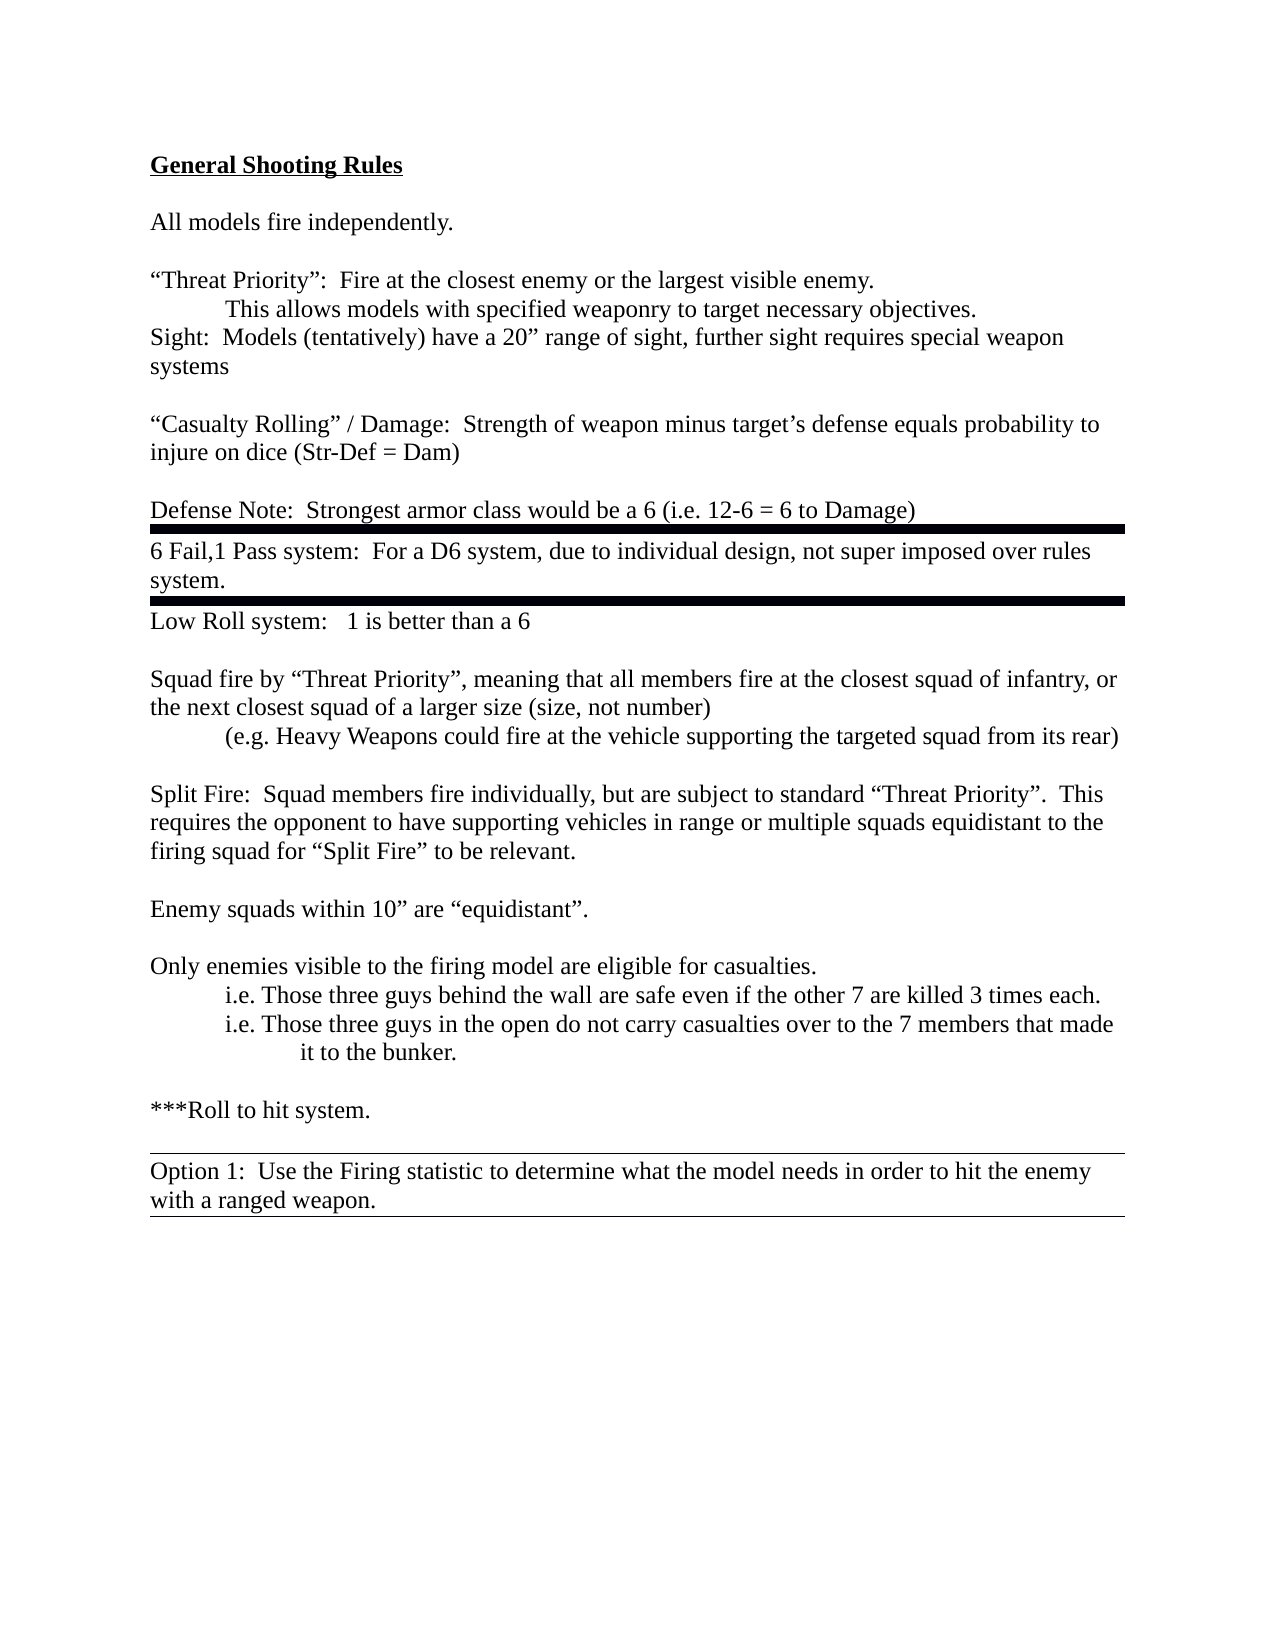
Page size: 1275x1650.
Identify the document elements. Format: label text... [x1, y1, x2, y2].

text 6 Fail,1 Pass system: For a D6 system, due to individual design, not super imposed over rules system. [150, 534, 1125, 596]
text Defense Note: Strongest armor class would be a 6 (i.e. 12-6 = 6 to Damage) [150, 495, 1125, 524]
text (e.g. Heavy Weapons could fire at the vehicle supporting the targeted squad from its rear) [150, 721, 1125, 750]
text Enemy squads within 10” are “equidistant”. [150, 894, 1125, 922]
text General Shooting Rules [150, 150, 1125, 179]
text Sight: Models (tentatively) have a 20” range of sight, further sight requires special weapon systems [150, 322, 1125, 380]
text All models fire independently. [150, 207, 1125, 236]
text Split Fire: Squad members fire individually, but are subject to standard “Threat Priority”. This requires the opponent to have supporting vehicles in range or multiple squads equidistant to the firing squad for “Split Fire” to be relevant. [150, 779, 1125, 865]
text ***Roll to hit system. [150, 1095, 1125, 1124]
text Only enemies visible to the firing model are eligible for casualties. [150, 951, 1125, 980]
text This allows models with specified weaponry to target necessary objectives. [150, 294, 1125, 322]
text i.e. Those three guys in the open do not carry casualties over to the 7 members that made it to the bunker. [150, 1009, 1125, 1066]
text Squad fire by “Threat Priority”, meaning that all members fire at the closest squad of infantry, or the next closest squad of a larger size (size, not number) [150, 664, 1125, 721]
text “Casualty Rolling” / Damage: Strength of weapon minus target’s defense equals probability to injure on dice (Str-Def = Dam) [150, 409, 1125, 466]
text Option 1: Use the Firing statistic to determine what the model needs in order to hit the enemy with a ranged weapon. [150, 1154, 1125, 1216]
text “Threat Priority”: Fire at the closest enemy or the largest visible enemy. [150, 265, 1125, 294]
text Low Roll system: 1 is better than a 6 [150, 606, 1125, 635]
text i.e. Those three guys behind the wall are safe even if the other 7 are killed 3 times each. [150, 980, 1125, 1009]
